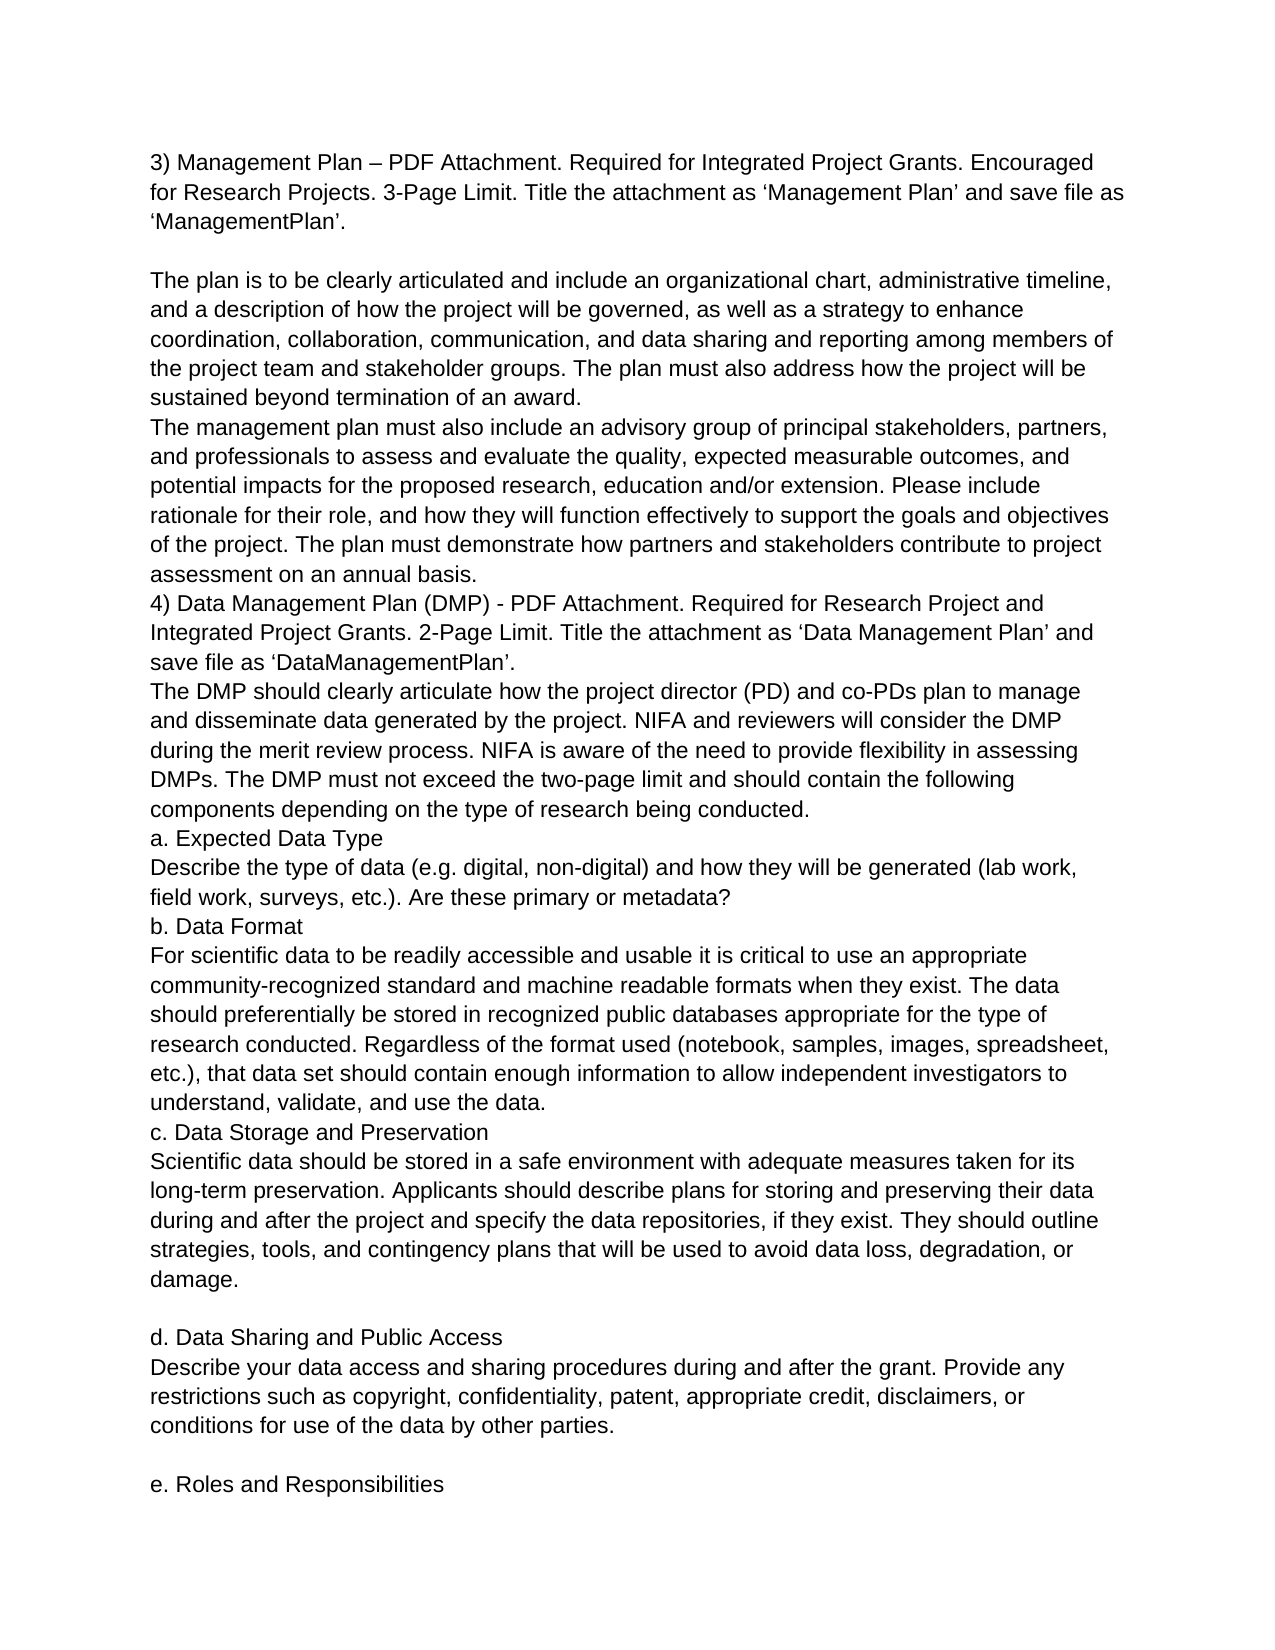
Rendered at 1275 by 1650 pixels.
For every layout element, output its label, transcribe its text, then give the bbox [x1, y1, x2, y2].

text 3) Management Plan – PDF Attachment. Required for Integrated Project Grants. Encouraged for Research Projects. 3-Page Limit. Title the attachment as ‘Management Plan’ and save file as ‘ManagementPlan’. [150, 150, 1125, 234]
text 4) Data Management Plan (DMP) - PDF Attachment. Required for Research Project and Integrated Project Grants. 2-Page Limit. Title the attachment as ‘Data Management Plan’ and save file as ‘DataManagementPlan’. [150, 591, 1125, 675]
text The DMP should clearly articulate how the project director (PD) and co-PDs plan to manage and disseminate data generated by the project. NIFA and reviewers will consider the DMP during the merit review process. NIFA is aware of the need to provide flexibility in assessing DMPs. The DMP must not exceed the two-page limit and should contain the following components depending on the type of research being conducted. [150, 679, 1125, 822]
text a. Expected Data Type [150, 826, 1125, 851]
text e. Roles and Responsibilities [150, 1472, 1125, 1497]
text For scientific data to be readily accessible and usable it is critical to use an appropriate community-recognized standard and machine readable formats when they exist. The data should preferentially be stored in recognized public databases appropriate for the type of research conducted. Regardless of the format used (notebook, samples, images, spreadsheet, etc.), that data set should contain enough information to allow independent investigators to understand, validate, and use the data. [150, 943, 1125, 1116]
text Describe your data access and sharing procedures during and after the grant. Provide any restrictions such as copyright, confidentiality, patent, appropriate credit, disclaimers, or conditions for use of the data by other parties. [150, 1354, 1125, 1439]
text The management plan must also include an advisory group of principal stakeholders, partners, and professionals to assess and evaluate the quality, expected measurable outcomes, and potential impacts for the proposed research, education and/or extension. Please include rationale for their role, and how they will function effectively to support the goals and objectives of the project. The plan must demonstrate how partners and stakeholders contribute to project assessment on an annual basis. [150, 414, 1125, 587]
text Describe the type of data (e.g. digital, non-digital) and how they will be generated (lab work, field work, surveys, etc.). Are these primary or metadata? [150, 855, 1125, 910]
text d. Data Sharing and Public Access [150, 1325, 1125, 1351]
text The plan is to be clearly articulated and include an organizational chart, administrative timeline, and a description of how the project will be governed, as well as a strategy to enhance coordination, collaboration, communication, and data sharing and reporting among members of the project team and stakeholder groups. The plan must also address how the project will be sustained beyond termination of an award. [150, 267, 1125, 411]
text c. Data Storage and Preservation [150, 1119, 1125, 1145]
text b. Data Format [150, 914, 1125, 939]
text Scientific data should be stored in a safe environment with adequate measures taken for its long-term preservation. Applicants should describe plans for storing and preserving their data during and after the project and specify the data repositories, if they exist. They should outline strategies, tools, and contingency plans that will be used to avoid data loss, degradation, or damage. [150, 1149, 1125, 1292]
